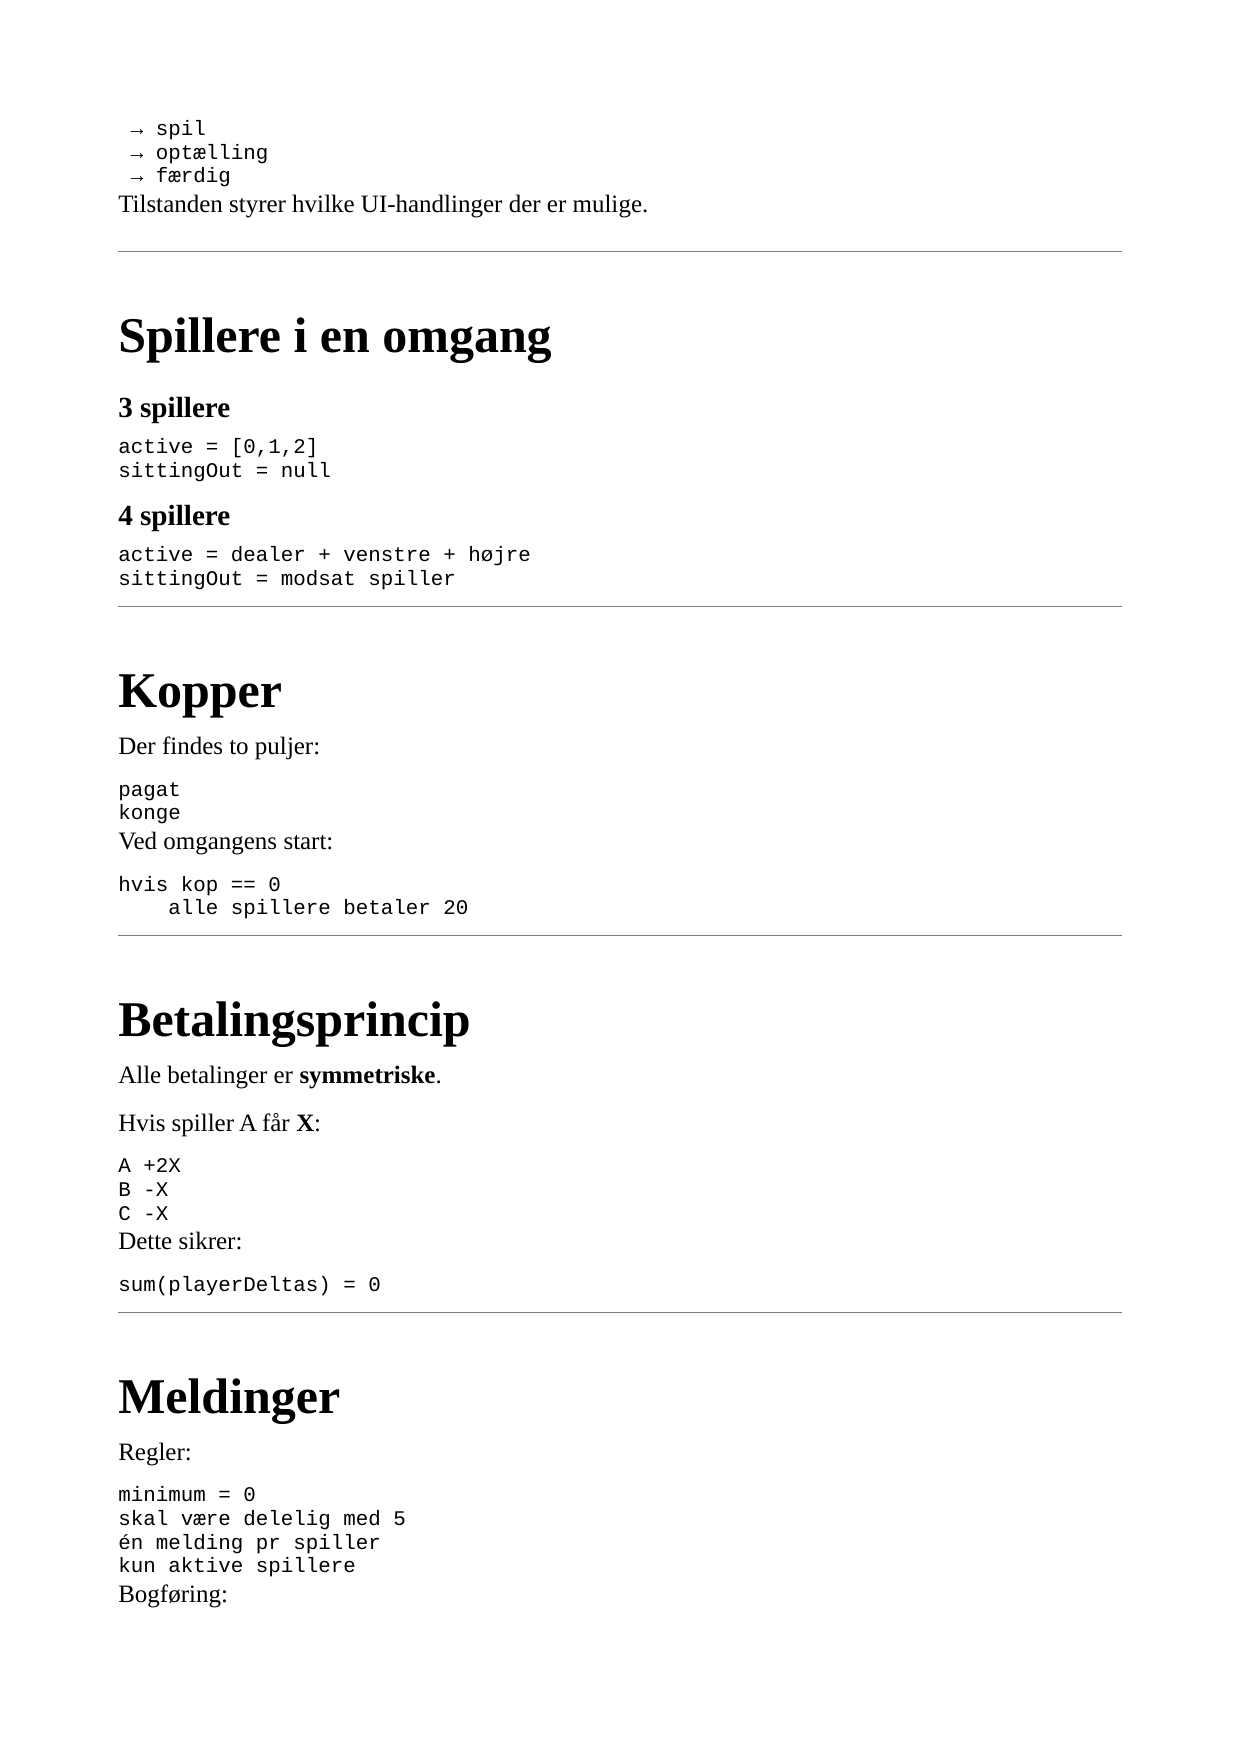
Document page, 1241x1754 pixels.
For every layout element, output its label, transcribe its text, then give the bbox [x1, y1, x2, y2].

text sum(playerDeltas) = 0 [118, 1274, 1122, 1297]
text hvis kop == 0 [118, 873, 1122, 897]
text Dette sikrer: [118, 1226, 1122, 1255]
text Ved omgangens start: [118, 826, 1122, 855]
subtitle Kopper [118, 661, 1122, 718]
text sittingOut = null [118, 460, 1122, 484]
text pagat [118, 779, 1122, 802]
text Regler: [118, 1437, 1122, 1466]
text Der findes to puljer: [118, 731, 1122, 760]
text én melding pr spiller [118, 1532, 1122, 1555]
text B -X [118, 1179, 1122, 1203]
subtitle Meldinger [118, 1367, 1122, 1424]
text kun aktive spillere [118, 1555, 1122, 1579]
text konge [118, 802, 1122, 826]
text Tilstanden styrer hvilke UI-handlinger der er mulige. [118, 189, 1122, 218]
text alle spillere betaler 20 [118, 897, 1122, 921]
subtitle 3 spillere [118, 391, 1122, 424]
text Alle betalinger er symmetriske. [118, 1060, 1122, 1089]
text A +2X [118, 1155, 1122, 1179]
subtitle Spillere i en omgang [118, 306, 1122, 363]
text active = [0,1,2] [118, 437, 1122, 460]
text → spil [118, 118, 1122, 142]
subtitle Betalingsprincip [118, 990, 1122, 1048]
text Bogføring: [118, 1579, 1122, 1608]
subtitle 4 spillere [118, 498, 1122, 532]
text skal være delelig med 5 [118, 1508, 1122, 1532]
text → optælling [118, 142, 1122, 165]
text C -X [118, 1203, 1122, 1226]
text sittingOut = modsat spiller [118, 568, 1122, 592]
text → færdig [118, 165, 1122, 189]
text Hvis spiller A får X: [118, 1108, 1122, 1136]
text minimum = 0 [118, 1484, 1122, 1508]
text active = dealer + venstre + højre [118, 544, 1122, 568]
